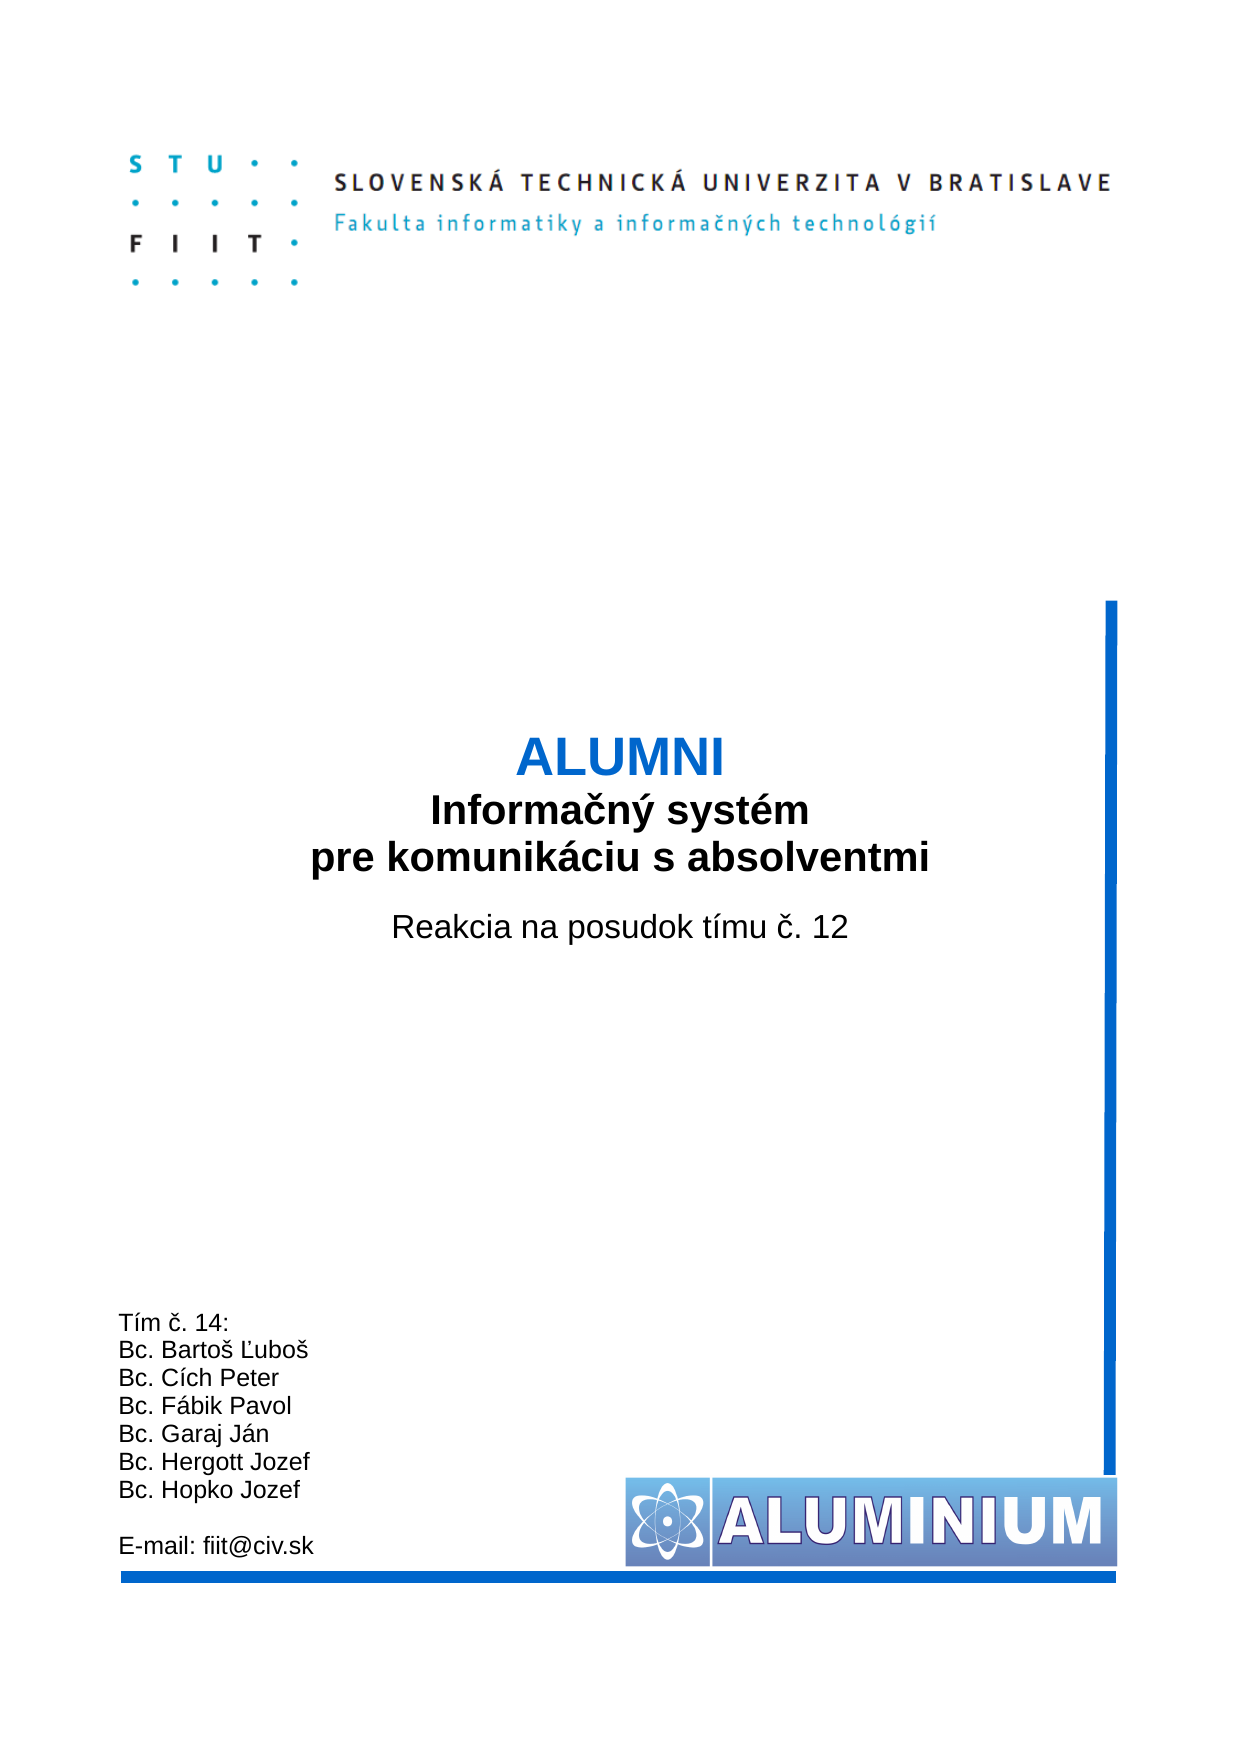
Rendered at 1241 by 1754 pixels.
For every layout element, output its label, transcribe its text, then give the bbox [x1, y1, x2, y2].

text Tím č. 14: [118, 1308, 1104, 1336]
picture [118, 118, 1122, 308]
text [1117, 727, 1122, 787]
text ALUMNI [118, 727, 1105, 787]
text Bc. Hergott Jozef [118, 1448, 1103, 1476]
text Bc. Hopko Jozef [118, 1476, 625, 1504]
picture [625, 1475, 1118, 1567]
text Bc. Garaj Ján [118, 1420, 1103, 1448]
text E-mail: fiit@civ.sk [118, 1532, 625, 1559]
text Informačný systém [118, 787, 1105, 834]
text Reakcia na posudok tímu č. 12 [118, 908, 1104, 945]
text pre komunikáciu s absolventmi [118, 834, 1105, 880]
text Bc. Cích Peter [118, 1364, 1103, 1392]
text Bc. Fábik Pavol [118, 1392, 1103, 1420]
text Bc. Bartoš Ľuboš [118, 1336, 1104, 1364]
